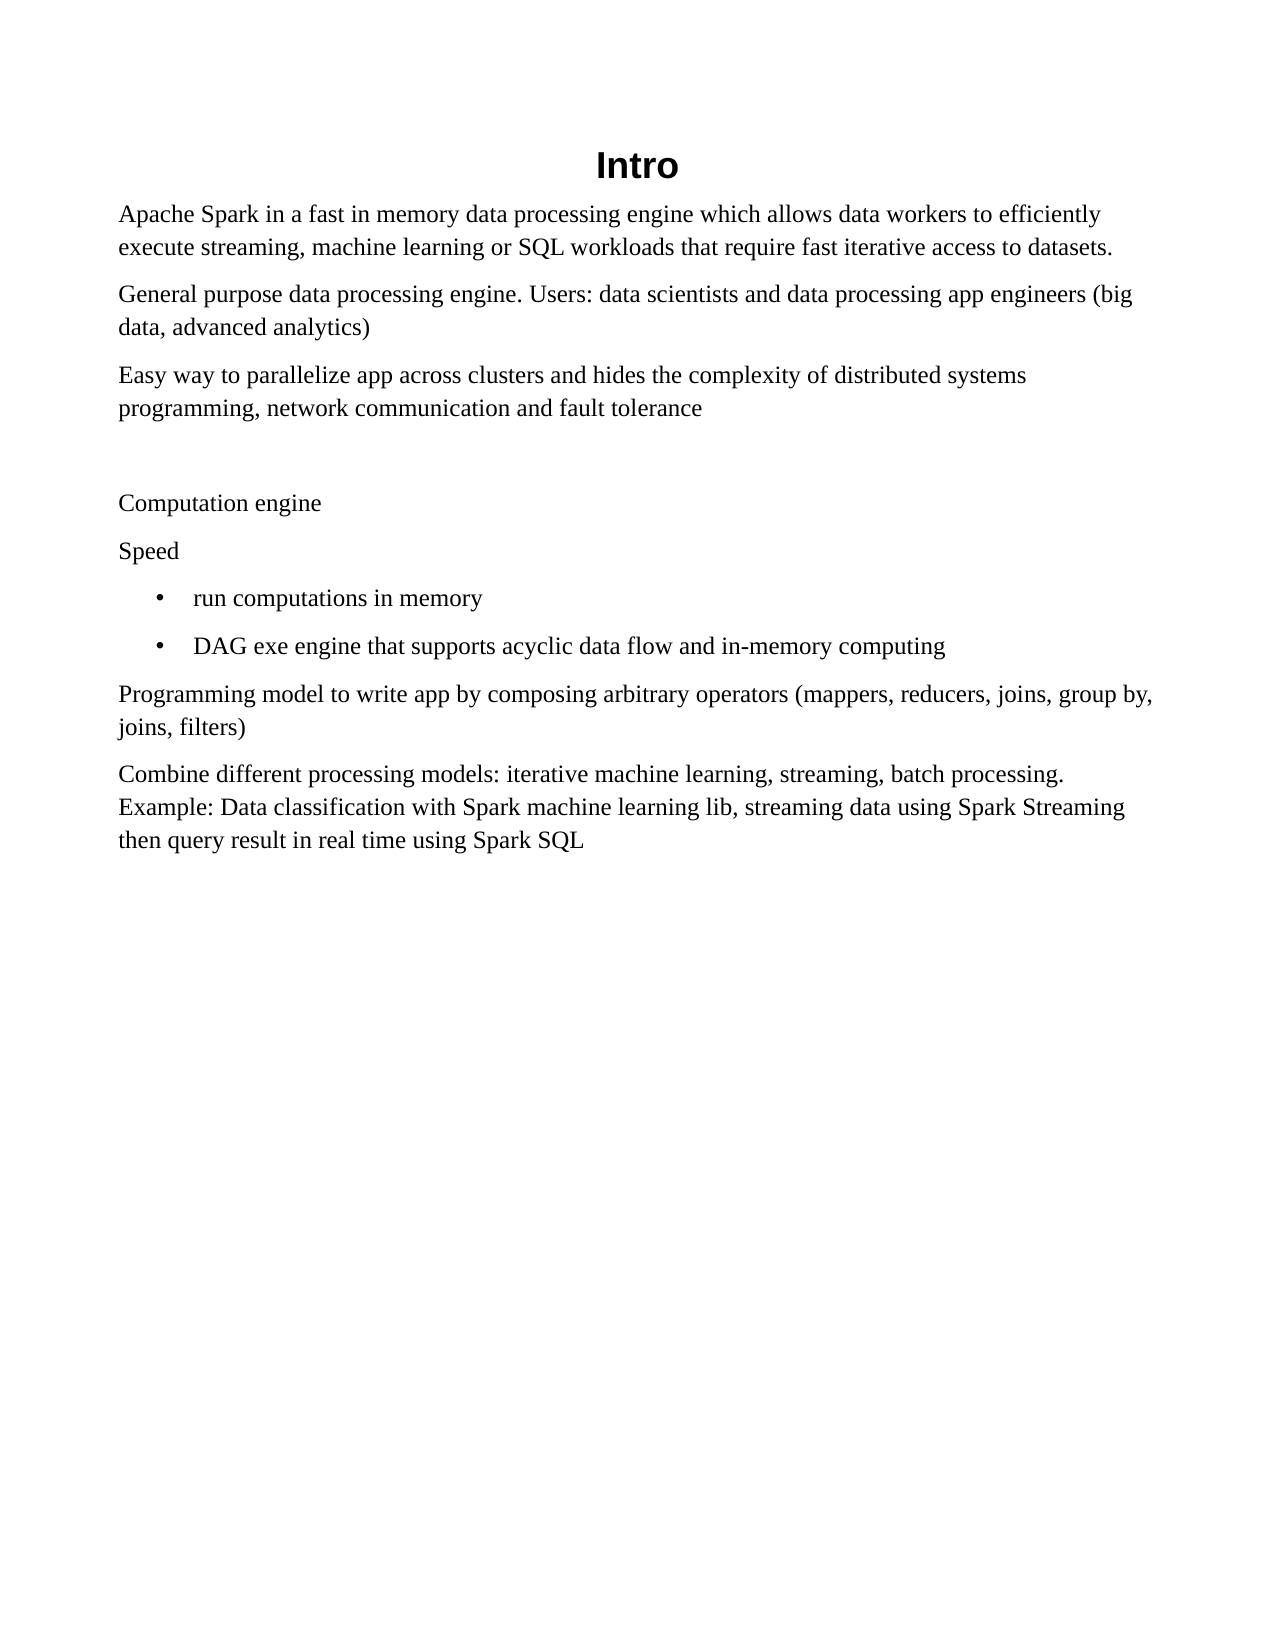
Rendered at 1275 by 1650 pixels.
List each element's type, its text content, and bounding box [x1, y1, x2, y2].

text Easy way to parallelize app across clusters and hides the complexity of distributed systems programming, network communication and fault tolerance [118, 360, 1157, 422]
text Apache Spark in a fast in memory data processing engine which allows data workers to efficiently execute streaming, machine learning or SQL workloads that require fast iterative access to datasets. [118, 199, 1157, 261]
text Computation engine [118, 488, 1157, 517]
subtitle Intro [118, 143, 1157, 186]
list run computations in memory [156, 583, 1157, 612]
list DAG exe engine that supports acyclic data flow and in-memory computing [156, 631, 1157, 660]
text General purpose data processing engine. Users: data scientists and data processing app engineers (big data, advanced analytics) [118, 279, 1157, 341]
text Combine different processing models: iterative machine learning, streaming, batch processing. Example: Data classification with Spark machine learning lib, streaming data using Spark Streaming then query result in real time using Spark SQL [118, 759, 1157, 854]
text Speed [118, 536, 1157, 564]
text Programming model to write app by composing arbitrary operators (mappers, reducers, joins, group by, joins, filters) [118, 679, 1157, 740]
